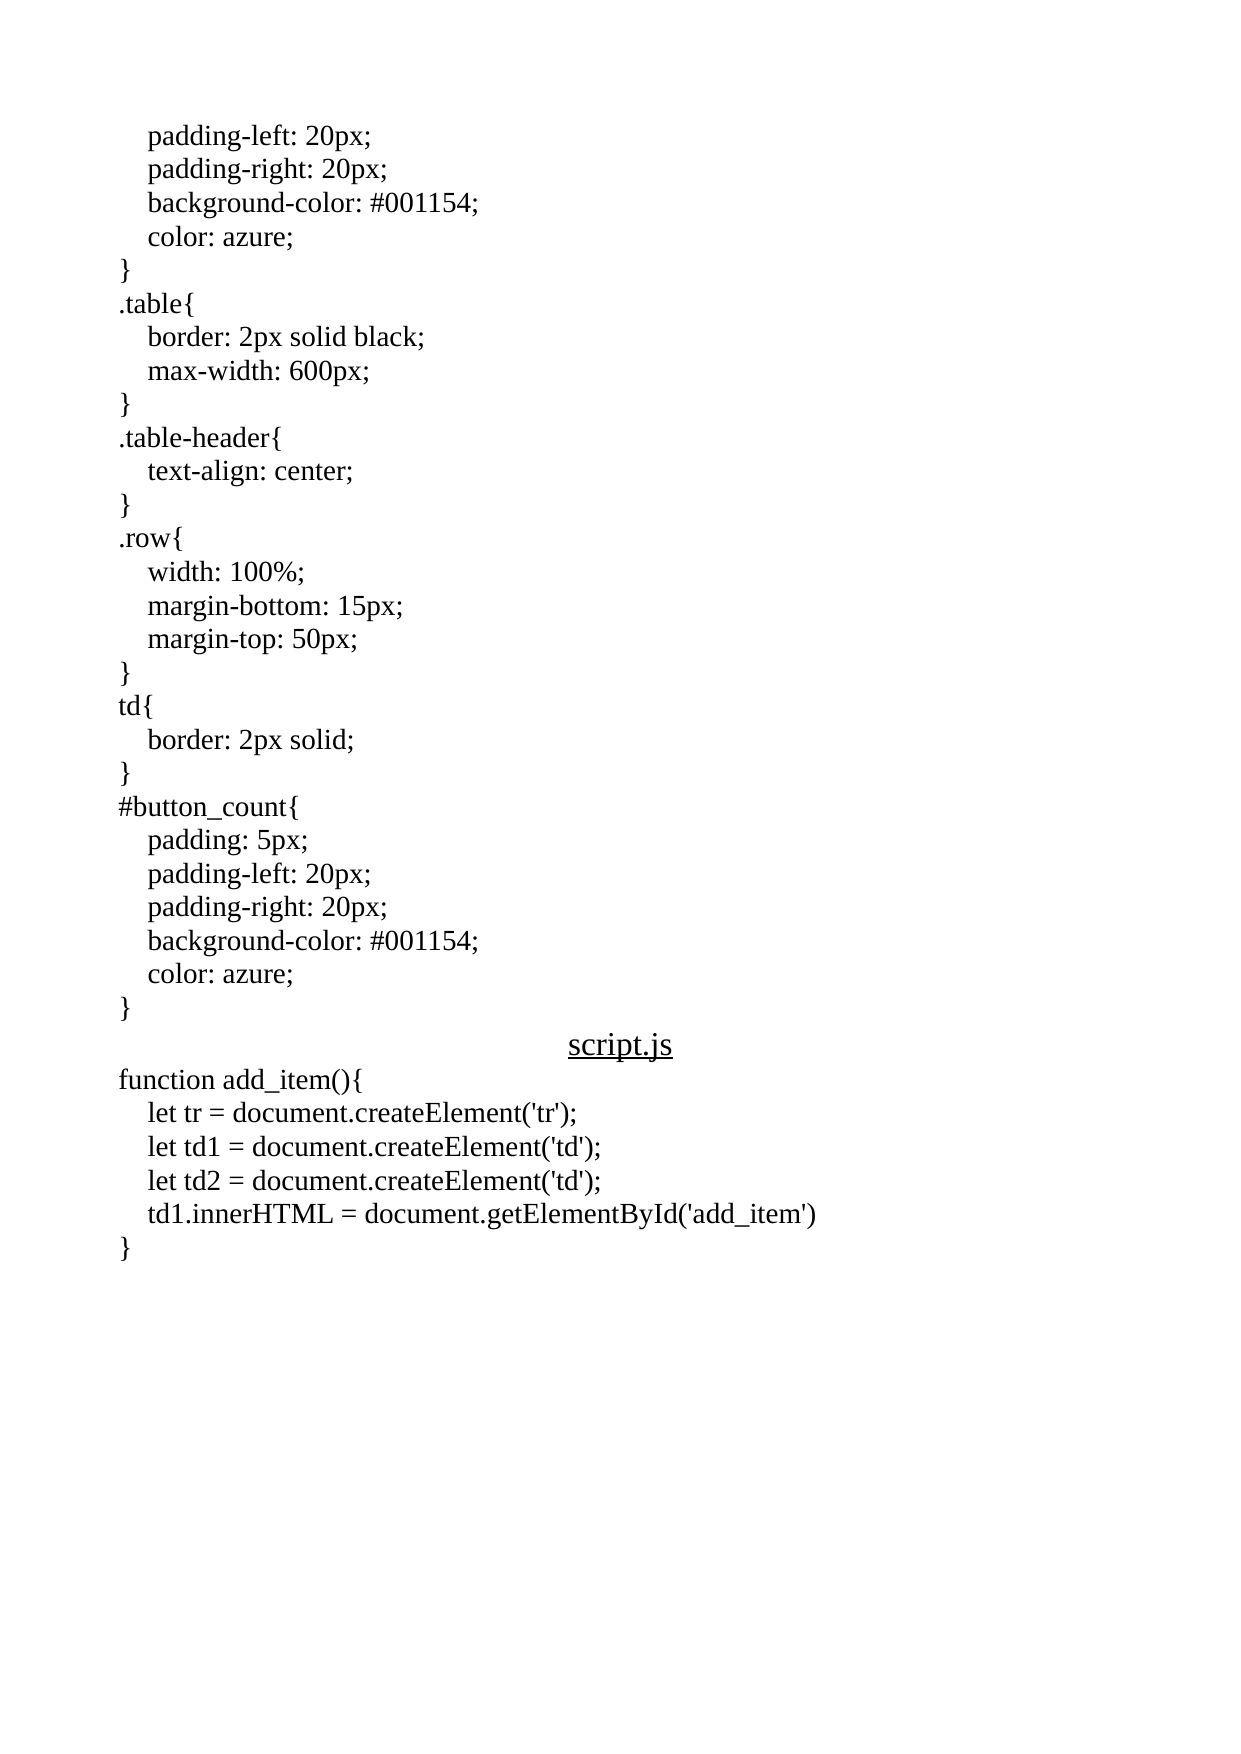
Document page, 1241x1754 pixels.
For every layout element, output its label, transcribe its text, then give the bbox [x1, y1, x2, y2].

text padding-right: 20px; [118, 152, 1122, 185]
text background-color: #001154; [118, 185, 1122, 219]
text border: 2px solid black; [118, 319, 1122, 353]
text td{ [118, 688, 1122, 722]
text .table-header{ [118, 420, 1122, 453]
text color: azure; [118, 219, 1122, 252]
text } [118, 655, 1122, 688]
text .table{ [118, 286, 1122, 319]
text let td2 = document.createElement('td'); [118, 1163, 1122, 1196]
text background-color: #001154; [118, 923, 1122, 957]
text text-align: center; [118, 453, 1122, 487]
text .row{ [118, 521, 1122, 554]
text let tr = document.createElement('tr'); [118, 1096, 1122, 1129]
text padding: 5px; [118, 822, 1122, 856]
text #button_count{ [118, 789, 1122, 822]
text } [118, 386, 1122, 420]
text } [118, 252, 1122, 286]
text padding-left: 20px; [118, 118, 1122, 152]
text } [118, 1230, 1122, 1263]
text } [118, 755, 1122, 789]
text function add_item(){ [118, 1062, 1122, 1096]
text } [118, 487, 1122, 521]
text width: 100%; [118, 554, 1122, 588]
text padding-right: 20px; [118, 889, 1122, 923]
text margin-bottom: 15px; [118, 588, 1122, 621]
text color: azure; [118, 957, 1122, 990]
text max-width: 600px; [118, 353, 1122, 386]
text margin-top: 50px; [118, 621, 1122, 655]
text td1.innerHTML = document.getElementById('add_item') [118, 1196, 1122, 1230]
text padding-left: 20px; [118, 856, 1122, 889]
text border: 2px solid; [118, 722, 1122, 755]
text script.js [118, 1024, 1122, 1062]
text let td1 = document.createElement('td'); [118, 1129, 1122, 1163]
text } [118, 990, 1122, 1024]
